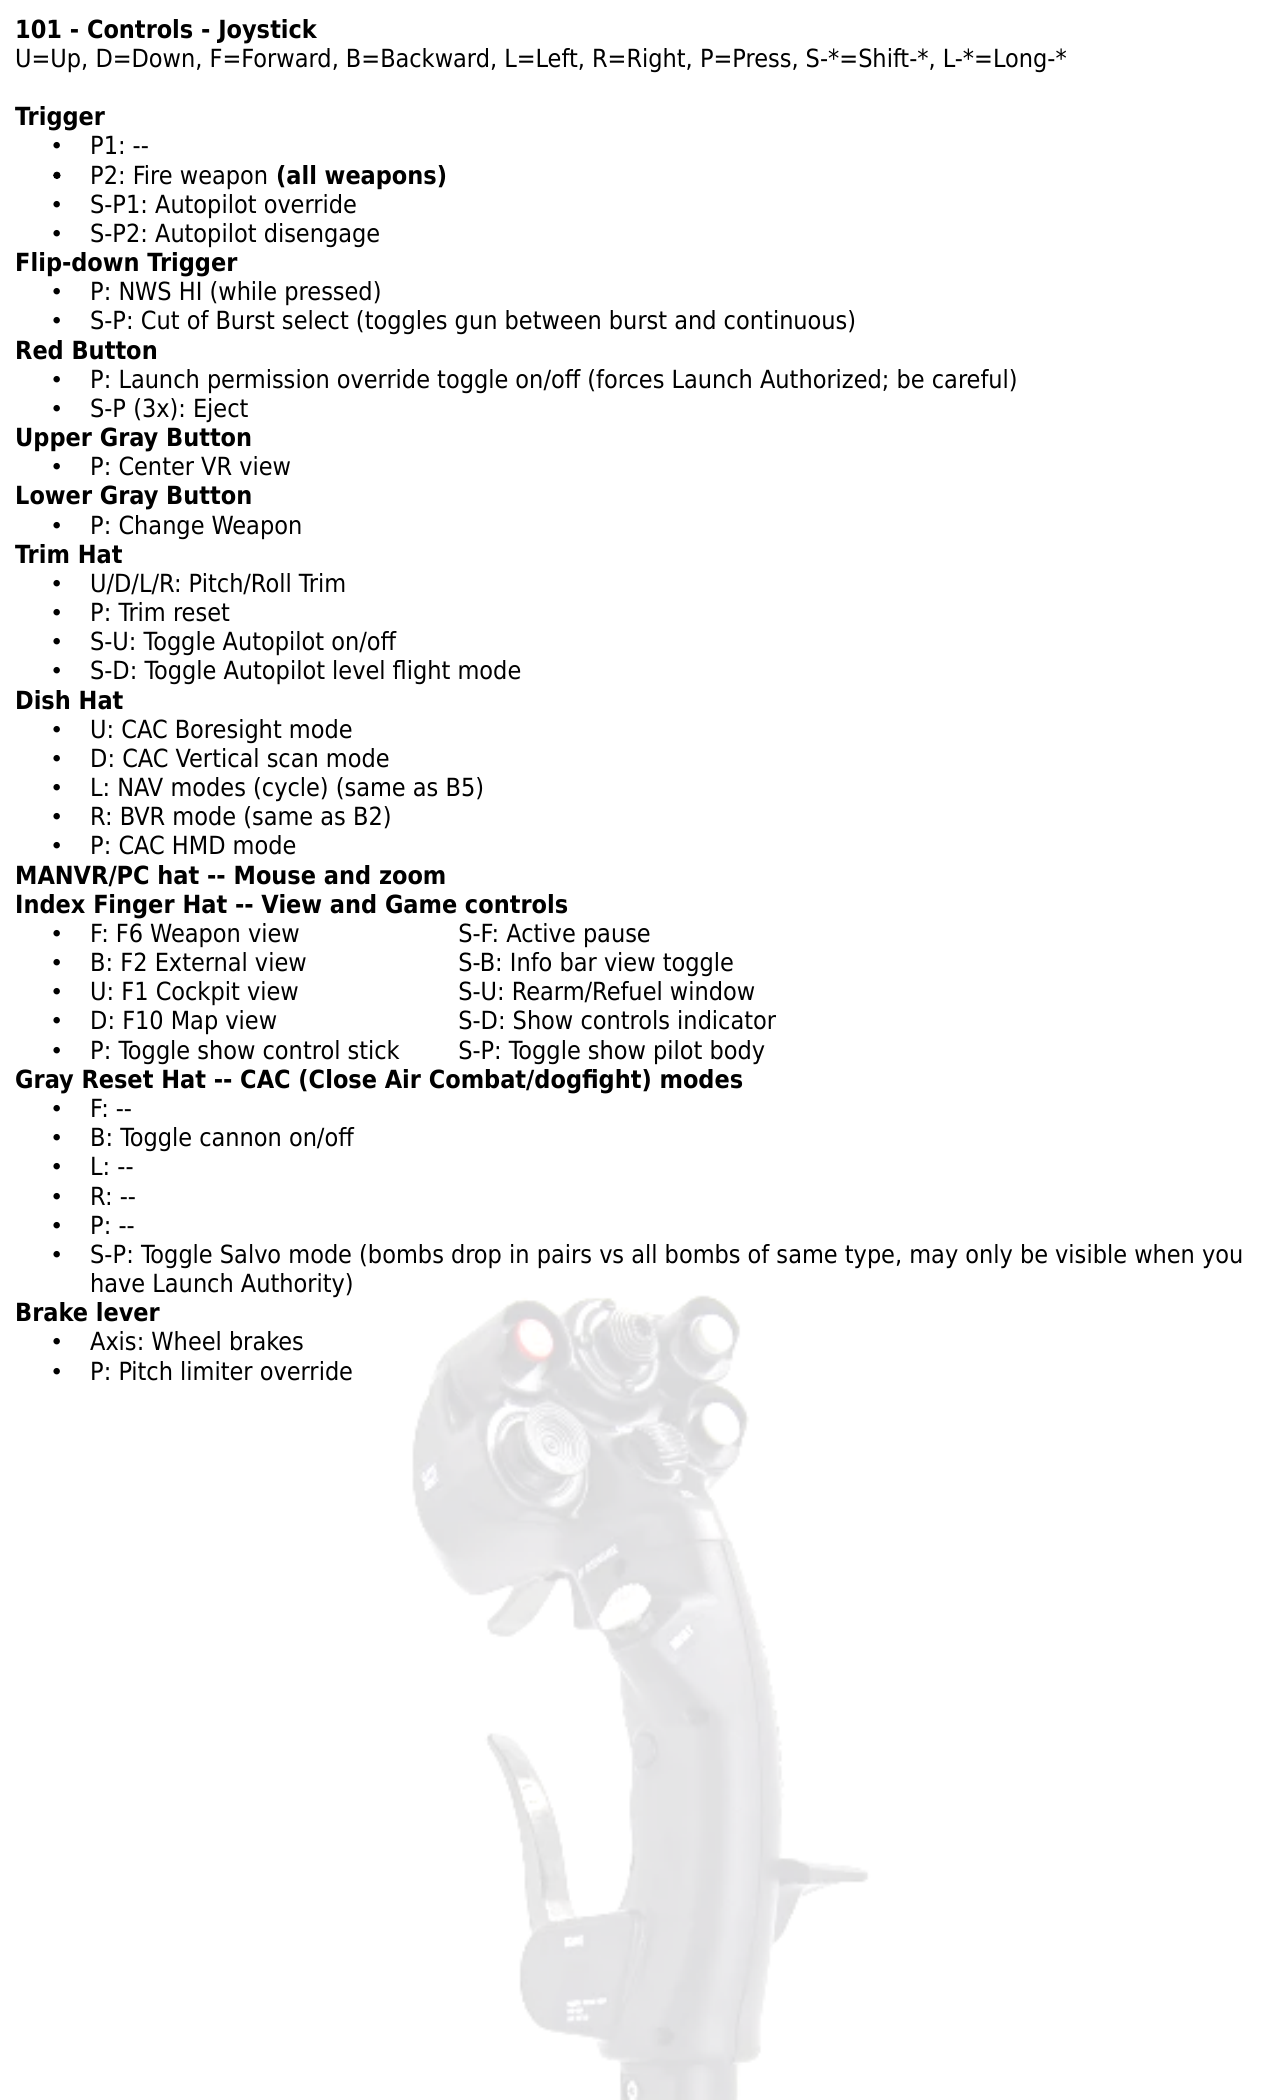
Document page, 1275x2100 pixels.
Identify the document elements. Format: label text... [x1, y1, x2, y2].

list F: F6 Weapon view S-F: Active pause [52, 919, 1260, 948]
list S-P (3x): Eject [52, 394, 1260, 423]
list P: Trim reset [52, 598, 1260, 627]
text Trigger [15, 102, 1260, 132]
list P: -- [52, 1211, 1260, 1240]
text U=Up, D=Down, F=Forward, B=Backward, L=Left, R=Right, P=Press, S-*=Shift-*, L-*=Long-* [15, 44, 1260, 73]
list D: F10 Map view S-D: Show controls indicator [52, 1007, 1260, 1036]
list [887, 1327, 1260, 1357]
list B: F2 External view S-B: Info bar view toggle [52, 948, 1260, 977]
text Brake lever [15, 1298, 388, 1327]
list P2: Fire weapon (all weapons) [52, 161, 1260, 190]
text MANVR/PC hat -- Mouse and zoom [15, 861, 1260, 890]
list P: Change Weapon [52, 511, 1260, 540]
list P1: -- [52, 132, 1260, 161]
list S-D: Toggle Autopilot level flight mode [52, 657, 1260, 686]
list S-P: Toggle Salvo mode (bombs drop in pairs vs all bombs of same type, may only be visible when you have Launch Authority) [52, 1240, 1260, 1298]
text [887, 1298, 1260, 1327]
text Trim Hat [15, 540, 1260, 569]
list F: -- [52, 1094, 1260, 1123]
list P: NWS HI (while pressed) [52, 277, 1260, 307]
list P: Toggle show control stick S-P: Toggle show pilot body [52, 1036, 1260, 1065]
list U: F1 Cockpit view S-U: Rearm/Refuel window [52, 977, 1260, 1007]
list D: CAC Vertical scan mode [52, 744, 1260, 773]
text Dish Hat [15, 686, 1260, 715]
list S-P2: Autopilot disengage [52, 219, 1260, 248]
list R: BVR mode (same as B2) [52, 802, 1260, 832]
list U/D/L/R: Pitch/Roll Trim [52, 569, 1260, 598]
list S-P1: Autopilot override [52, 190, 1260, 219]
list L: NAV modes (cycle) (same as B5) [52, 773, 1260, 802]
list L: -- [52, 1152, 1260, 1182]
text Flip-down Trigger [15, 248, 1260, 277]
list P: Launch permission override toggle on/off (forces Launch Authorized; be careful) [52, 365, 1260, 394]
text Lower Gray Button [15, 482, 1260, 511]
list S-P: Cut of Burst select (toggles gun between burst and continuous) [52, 307, 1260, 336]
text Upper Gray Button [15, 423, 1260, 452]
list U: CAC Boresight mode [52, 715, 1260, 744]
text 101 - Controls - Joystick [15, 15, 1260, 44]
text Index Finger Hat -- View and Game controls [15, 890, 1260, 919]
list R: -- [52, 1182, 1260, 1211]
list S-U: Toggle Autopilot on/off [52, 627, 1260, 657]
list Axis: Wheel brakes [52, 1327, 388, 1357]
list P: Pitch limiter override [52, 1357, 388, 1386]
text Red Button [15, 336, 1260, 365]
text Gray Reset Hat -- CAC (Close Air Combat/dogfight) modes [15, 1065, 1260, 1094]
list B: Toggle cannon on/off [52, 1123, 1260, 1152]
list P: CAC HMD mode [52, 832, 1260, 861]
list [887, 1357, 1260, 1386]
list P: Center VR view [52, 452, 1260, 482]
